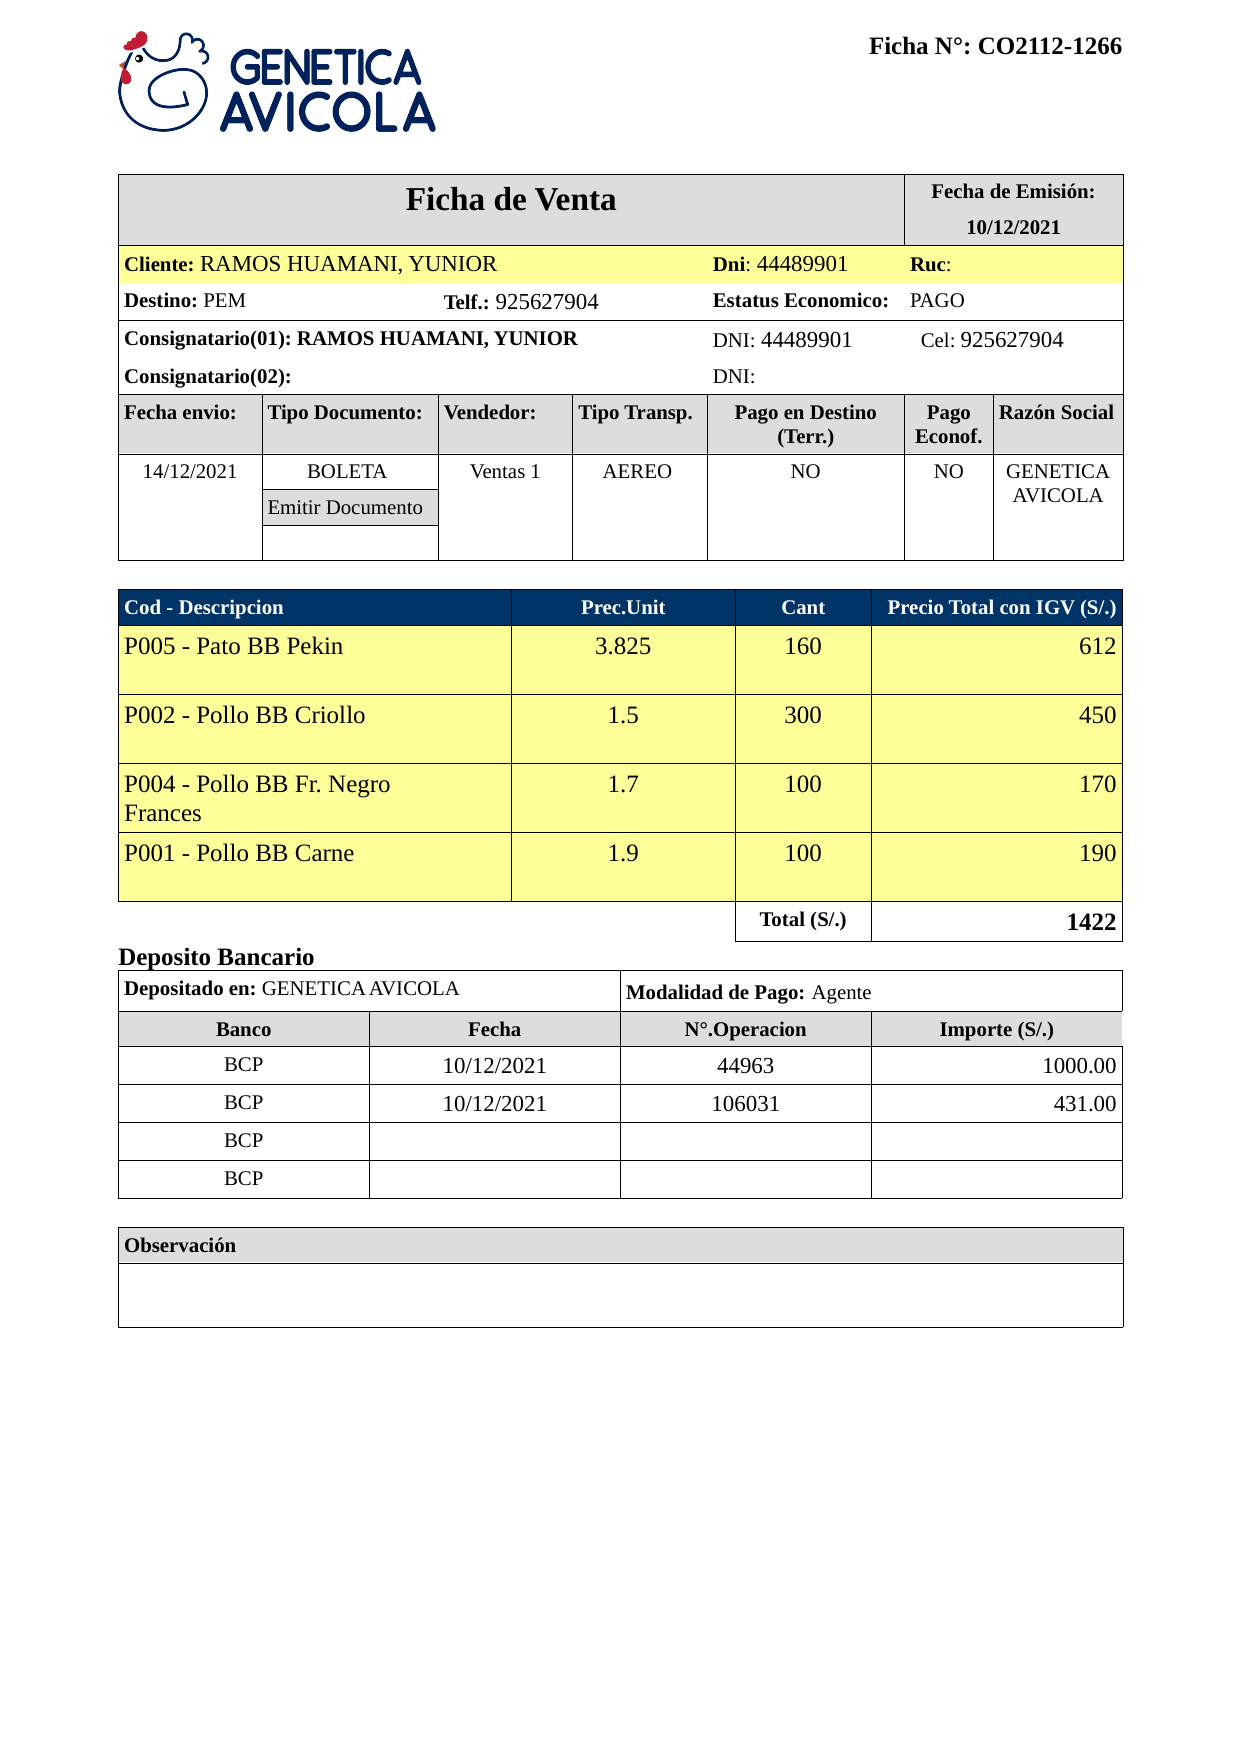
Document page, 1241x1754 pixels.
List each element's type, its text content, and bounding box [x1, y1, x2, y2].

table_cell 450 [872, 695, 1122, 763]
table_cell Tipo Documento: [263, 395, 438, 453]
table_cell NO [905, 455, 993, 560]
table_cell 100 [736, 764, 871, 832]
table_cell BCP [119, 1161, 369, 1198]
text Deposito Bancario [118, 942, 1122, 970]
table_header Depositado en: GENETICA AVICOLA [119, 971, 620, 1011]
table_cell GENETICA AVICOLA [994, 455, 1123, 560]
table_cell Consignatario(02): [119, 358, 707, 394]
table_cell Estatus Economico: [707, 283, 904, 320]
table_header Cod - Descripcion [119, 590, 511, 625]
table_cell Cel: 925627904 [915, 321, 1123, 358]
table_cell [872, 1123, 1122, 1160]
table_cell [370, 1161, 620, 1198]
table_cell AEREO [573, 455, 707, 560]
table_cell Fecha [370, 1012, 620, 1046]
table_cell 431.00 [872, 1085, 1122, 1122]
table_cell Tipo Transp. [573, 395, 707, 453]
table_cell 100 [736, 833, 871, 901]
table_cell 1.7 [512, 764, 735, 832]
table_cell Cliente: RAMOS HUAMANI, YUNIOR [119, 246, 707, 283]
table_cell P004 - Pollo BB Fr. Negro Frances [119, 764, 511, 832]
table_cell 3.825 [512, 626, 735, 694]
table_cell 14/12/2021 [119, 455, 262, 560]
table_cell Emitir Documento [263, 490, 438, 525]
table_cell 1.9 [512, 833, 735, 901]
table_cell DNI: 44489901 [707, 321, 915, 358]
table_cell 190 [872, 833, 1122, 901]
table_cell BOLETA [263, 455, 438, 489]
picture [118, 31, 436, 132]
table_cell P002 - Pollo BB Criollo [119, 695, 511, 763]
table_cell 300 [736, 695, 871, 763]
table_cell Ruc: [904, 246, 1123, 283]
table_cell P001 - Pollo BB Carne [119, 833, 511, 901]
table_header Observación [119, 1228, 1123, 1262]
table_cell 160 [736, 626, 871, 694]
table_header Fecha de Emisión: [905, 175, 1123, 209]
table_cell Dni: 44489901 [707, 246, 904, 283]
table_cell DNI: [707, 358, 1123, 394]
table_cell BCP [119, 1123, 369, 1160]
table_cell P005 - Pato BB Pekin [119, 626, 511, 694]
table_cell 1000.00 [872, 1047, 1122, 1084]
table_cell 170 [872, 764, 1122, 832]
table_cell Total (S/.) [736, 902, 871, 941]
table_cell Fecha envio: [119, 395, 262, 453]
table_cell [370, 1123, 620, 1160]
table_cell Importe (S/.) [872, 1012, 1122, 1046]
table_cell Banco [119, 1012, 369, 1046]
table_cell N°.Operacion [621, 1012, 871, 1046]
table_cell [118, 902, 511, 941]
table_cell Vendedor: [439, 395, 572, 453]
table_cell 10/12/2021 [905, 209, 1123, 245]
table_cell [511, 902, 735, 941]
table_cell 612 [872, 626, 1122, 694]
table_cell Consignatario(01): RAMOS HUAMANI, YUNIOR [119, 321, 707, 358]
table_header Modalidad de Pago: Agente [621, 971, 1122, 1011]
table_cell 1.5 [512, 695, 735, 763]
table_cell 44963 [621, 1047, 871, 1084]
table_cell BCP [119, 1047, 369, 1084]
table_cell BCP [119, 1085, 369, 1122]
table_cell Ventas 1 [439, 455, 572, 560]
table_cell Telf.: 925627904 [438, 283, 707, 320]
table_cell [119, 1264, 1123, 1327]
table_header Cant [736, 590, 871, 625]
table_cell 1422 [872, 902, 1122, 941]
table_cell NO [708, 455, 904, 560]
table_cell Pago en Destino (Terr.) [708, 395, 904, 453]
table_cell [621, 1123, 871, 1160]
table_header Ficha de Venta [119, 175, 904, 245]
table_cell [263, 526, 438, 560]
table_cell 10/12/2021 [370, 1047, 620, 1084]
table_cell [621, 1161, 871, 1198]
table_header Precio Total con IGV (S/.) [872, 590, 1122, 625]
table_cell Razón Social [994, 395, 1123, 453]
table_header Prec.Unit [512, 590, 735, 625]
table_cell Pago Econof. [905, 395, 993, 453]
table_cell [872, 1161, 1122, 1198]
table_cell 106031 [621, 1085, 871, 1122]
table_cell 10/12/2021 [370, 1085, 620, 1122]
table_cell PAGO [904, 283, 1123, 320]
table_cell Destino: PEM [119, 283, 438, 320]
